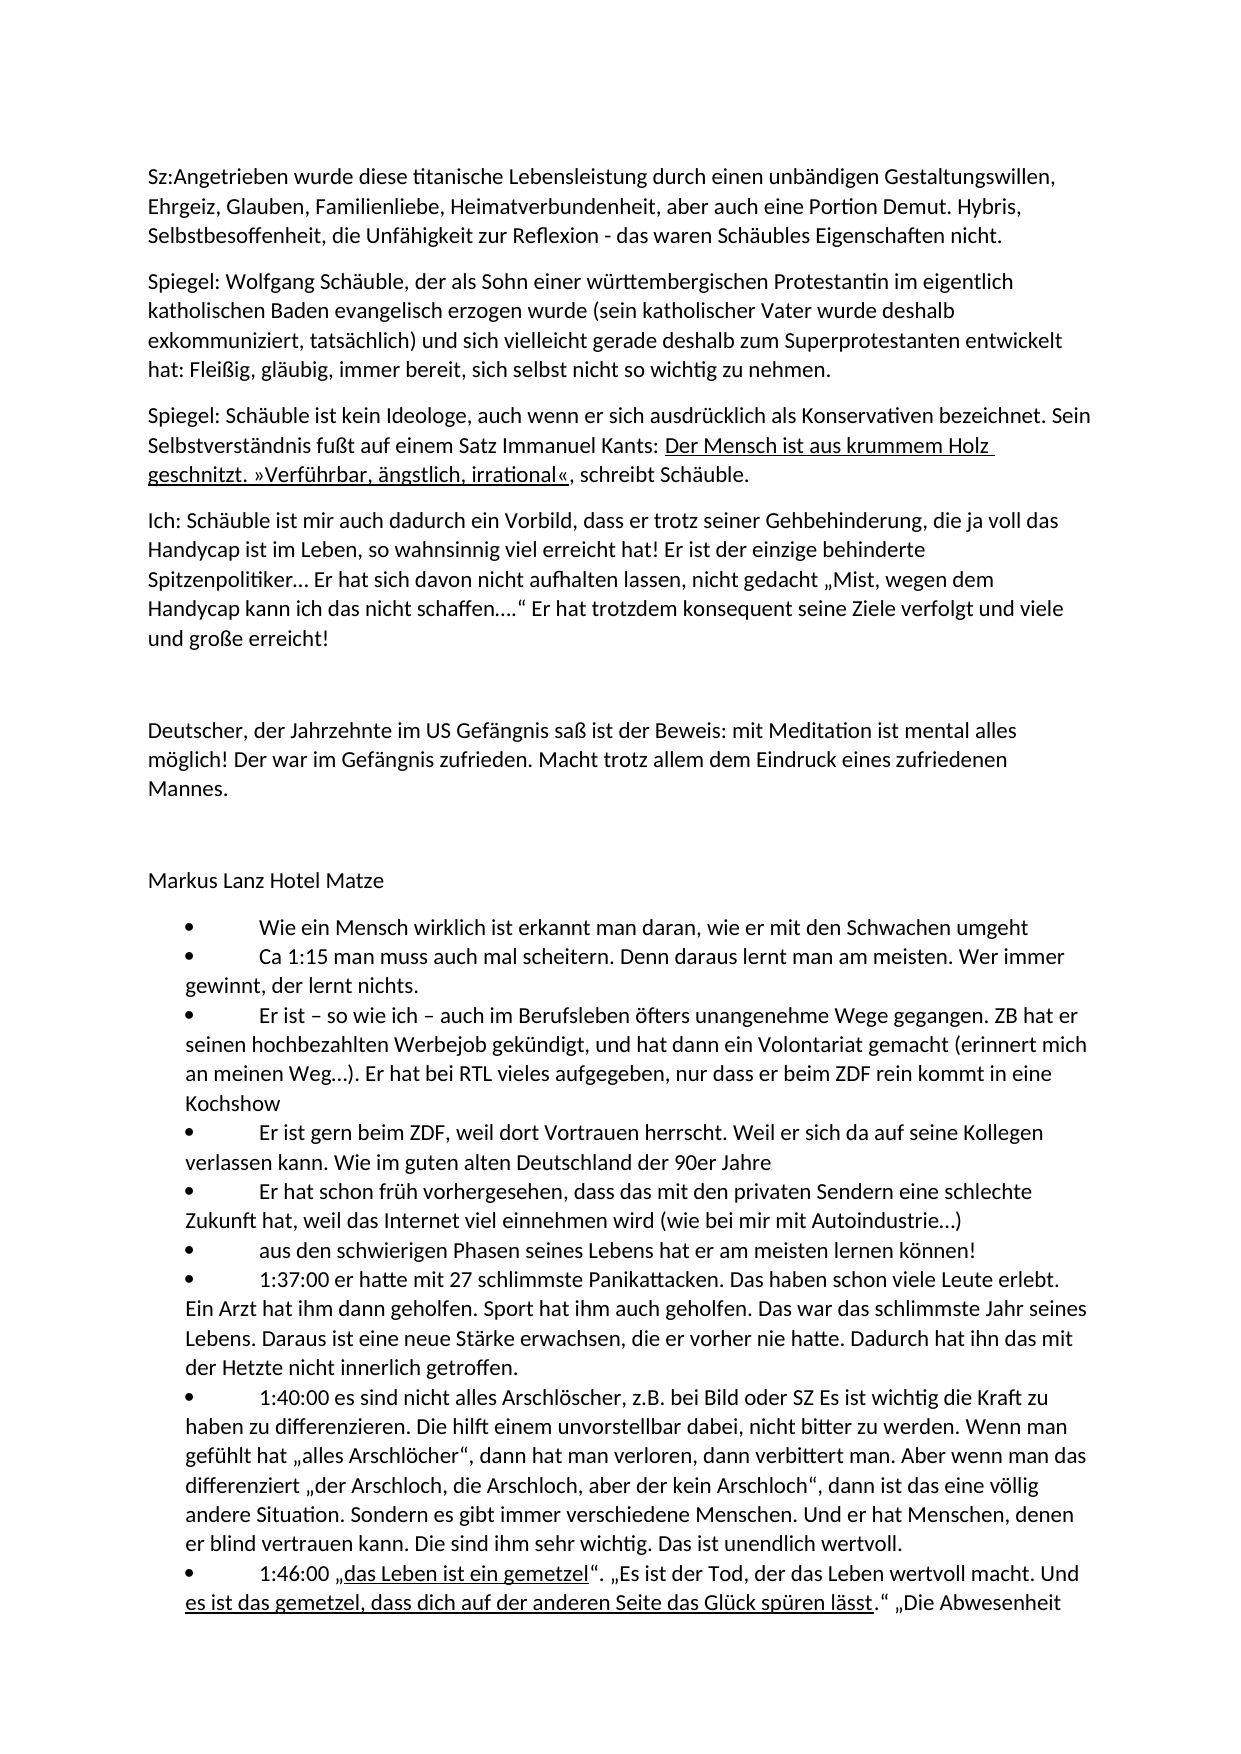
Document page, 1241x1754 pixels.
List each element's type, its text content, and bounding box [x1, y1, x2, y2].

text Ich: Schäuble ist mir auch dadurch ein Vorbild, dass er trotz seiner Gehbehinderung, die ja voll das Handycap ist im Leben, so wahnsinnig viel erreicht hat! Er ist der einzige behinderte Spitzenpolitiker… Er hat sich davon nicht aufhalten lassen, nicht gedacht „Mist, wegen dem Handycap kann ich das nicht schaffen….“ Er hat trotzdem konsequent seine Ziele verfolgt und viele und große erreicht! [148, 506, 1093, 652]
list 1:46:00 „das Leben ist ein gemetzel“. „Es ist der Tod, der das Leben wertvoll macht. Und es ist das gemetzel, dass dich auf der anderen Seite das Glück spüren lässt.“ „Die Abwesenheit [185, 1559, 1093, 1616]
list Er ist – so wie ich – auch im Berufsleben öfters unangenehme Wege gegangen. ZB hat er seinen hochbezahlten Werbejob gekündigt, und hat dann ein Volontariat gemacht (erinnert mich an meinen Weg…). Er hat bei RTL vieles aufgegeben, nur dass er beim ZDF rein kommt in eine Kochshow [185, 1001, 1093, 1117]
text Spiegel: Schäuble ist kein Ideologe, auch wenn er sich ausdrücklich als Konservativen bezeichnet. Sein Selbstverständnis fußt auf einem Satz Immanuel Kants: Der Mensch ist aus krummem Holz geschnitzt. »Verführbar, ängstlich, irrational«, schreibt Schäuble. [148, 401, 1093, 488]
text Sz:Angetrieben wurde diese titanische Lebensleistung durch einen unbändigen Gestaltungswillen, Ehrgeiz, Glauben, Familienliebe, Heimatverbundenheit, aber auch eine Portion Demut. Hybris, Selbstbesoffenheit, die Unfähigkeit zur Reflexion - das waren Schäubles Eigenschaften nicht. [148, 162, 1093, 249]
text Markus Lanz Hotel Matze [148, 867, 1093, 895]
list Er hat schon früh vorhergesehen, dass das mit den privaten Sendern eine schlechte Zukunft hat, weil das Internet viel einnehmen wird (wie bei mir mit Autoindustrie…) [185, 1177, 1093, 1234]
list Wie ein Mensch wirklich ist erkannt man daran, wie er mit den Schwachen umgeht [185, 913, 1093, 941]
text Spiegel: Wolfgang Schäuble, der als Sohn einer württembergischen Protestantin im eigentlich katholischen Baden evangelisch erzogen wurde (sein katholischer Vater wurde deshalb exkommuniziert, tatsächlich) und sich vielleicht gerade deshalb zum Superprotestanten entwickelt hat: Fleißig, gläubig, immer bereit, sich selbst nicht so wichtig zu nehmen. [148, 267, 1093, 383]
list Er ist gern beim ZDF, weil dort Vortrauen herrscht. Weil er sich da auf seine Kollegen verlassen kann. Wie im guten alten Deutschland der 90er Jahre [185, 1118, 1093, 1176]
list 1:40:00 es sind nicht alles Arschlöscher, z.B. bei Bild oder SZ Es ist wichtig die Kraft zu haben zu differenzieren. Die hilft einem unvorstellbar dabei, nicht bitter zu werden. Wenn man gefühlt hat „alles Arschlöcher“, dann hat man verloren, dann verbittert man. Aber wenn man das differenziert „der Arschloch, die Arschloch, aber der kein Arschloch“, dann ist das eine völlig andere Situation. Sondern es gibt immer verschiedene Menschen. Und er hat Menschen, denen er blind vertrauen kann. Die sind ihm sehr wichtig. Das ist unendlich wertvoll. [185, 1383, 1093, 1558]
list 1:37:00 er hatte mit 27 schlimmste Panikattacken. Das haben schon viele Leute erlebt. Ein Arzt hat ihm dann geholfen. Sport hat ihm auch geholfen. Das war das schlimmste Jahr seines Lebens. Daraus ist eine neue Stärke erwachsen, die er vorher nie hatte. Dadurch hat ihn das mit der Hetzte nicht innerlich getroffen. [185, 1265, 1093, 1381]
list Ca 1:15 man muss auch mal scheitern. Denn daraus lernt man am meisten. Wer immer gewinnt, der lernt nichts. [185, 942, 1093, 999]
list aus den schwierigen Phasen seines Lebens hat er am meisten lernen können! [185, 1236, 1093, 1264]
text Deutscher, der Jahrzehnte im US Gefängnis saß ist der Beweis: mit Meditation ist mental alles möglich! Der war im Gefängnis zufrieden. Macht trotz allem dem Eindruck eines zufriedenen Mannes. [148, 716, 1093, 803]
